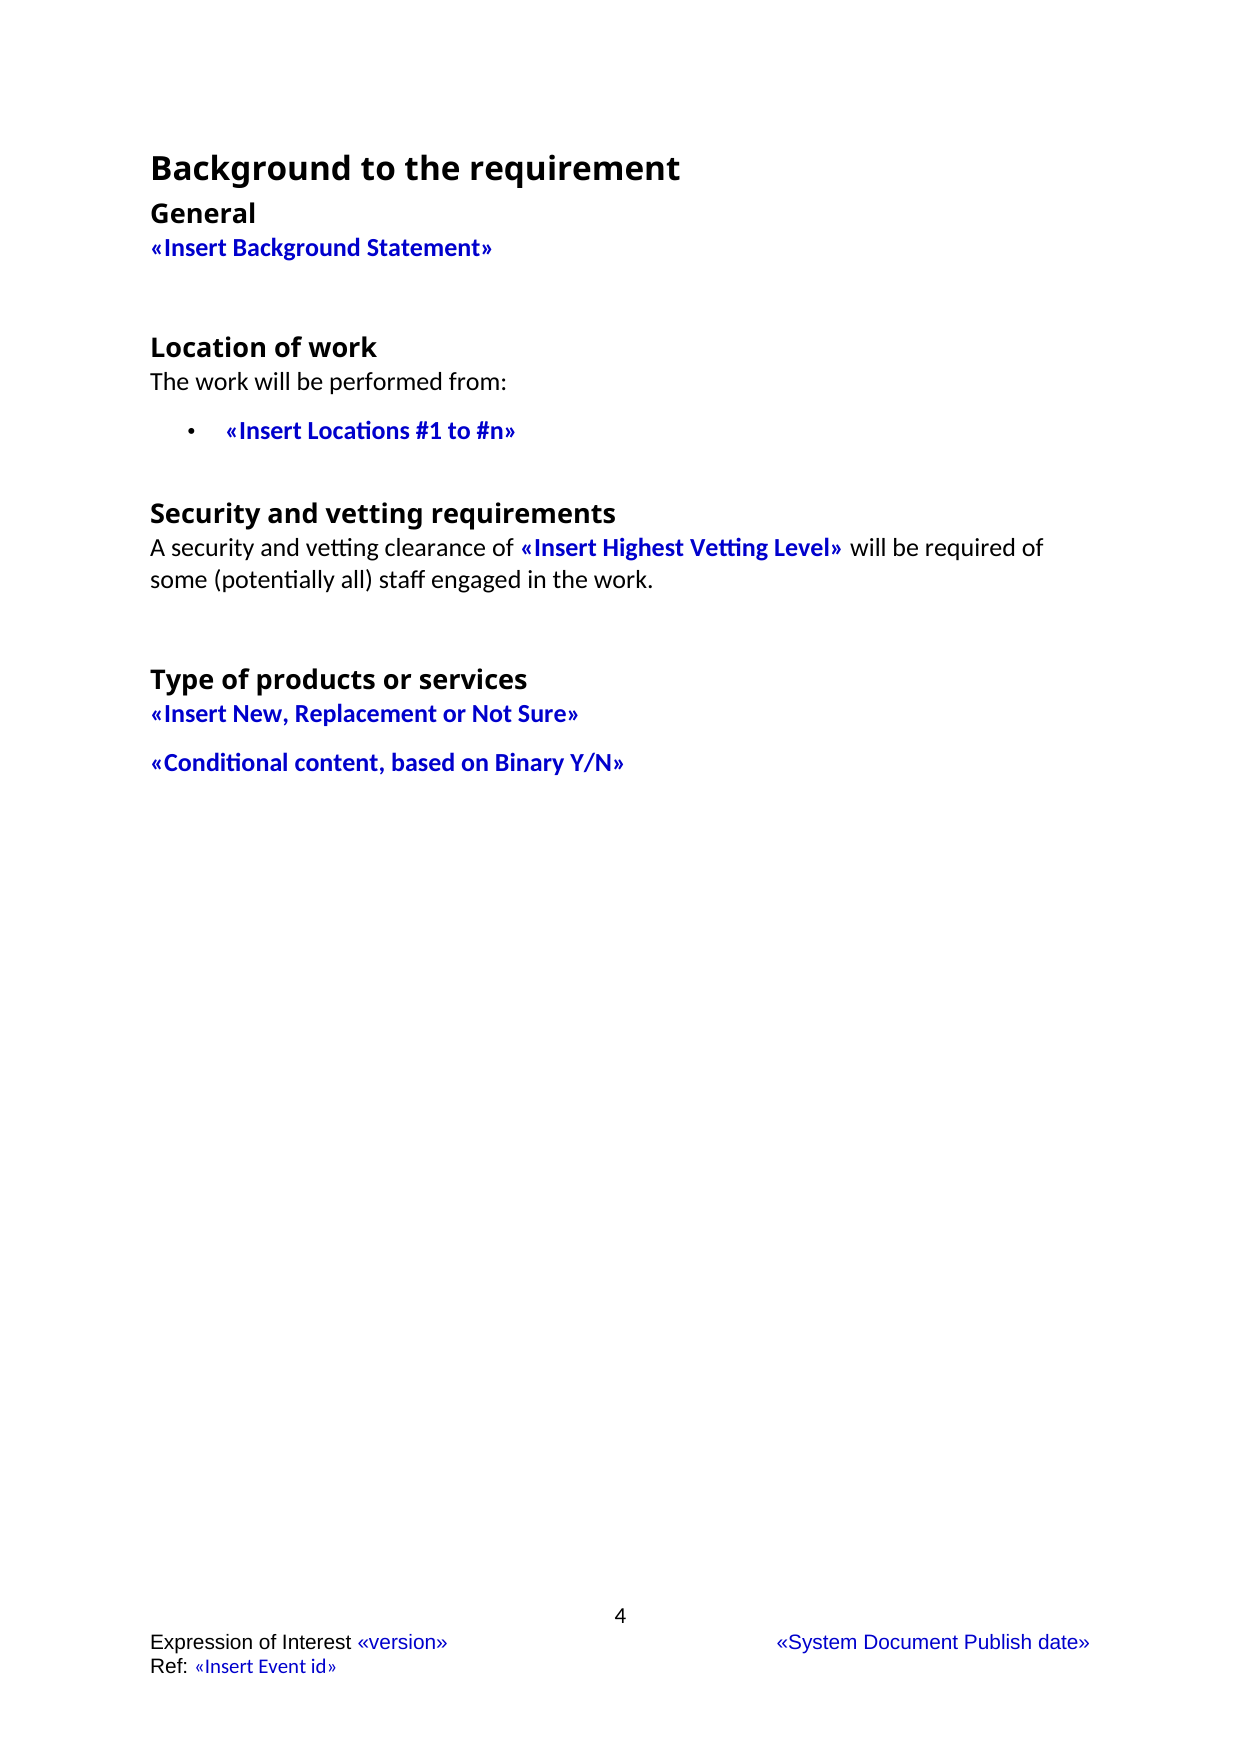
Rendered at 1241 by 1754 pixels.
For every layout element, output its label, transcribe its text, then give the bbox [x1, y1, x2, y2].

subtitle General [150, 194, 1090, 231]
subtitle Background to the requirement [150, 145, 1090, 190]
list «Insert Locations #1 to #n» [187, 414, 1090, 473]
text A security and vetting clearance of «Insert Highest Vetting Level» will be required of some (potentially all) staff engaged in the work. [150, 531, 1090, 595]
text «Insert New, Replacement or Not Sure» [150, 697, 1090, 729]
subtitle Location of work [150, 328, 1090, 365]
text The work will be performed from: [150, 365, 1090, 397]
text «Conditional content, based on Binary Y/N» [150, 746, 1090, 777]
subtitle Security and vetting requirements [150, 494, 1090, 531]
list «Insert Background Statement» [150, 231, 1090, 263]
subtitle Type of products or services [150, 660, 1090, 697]
